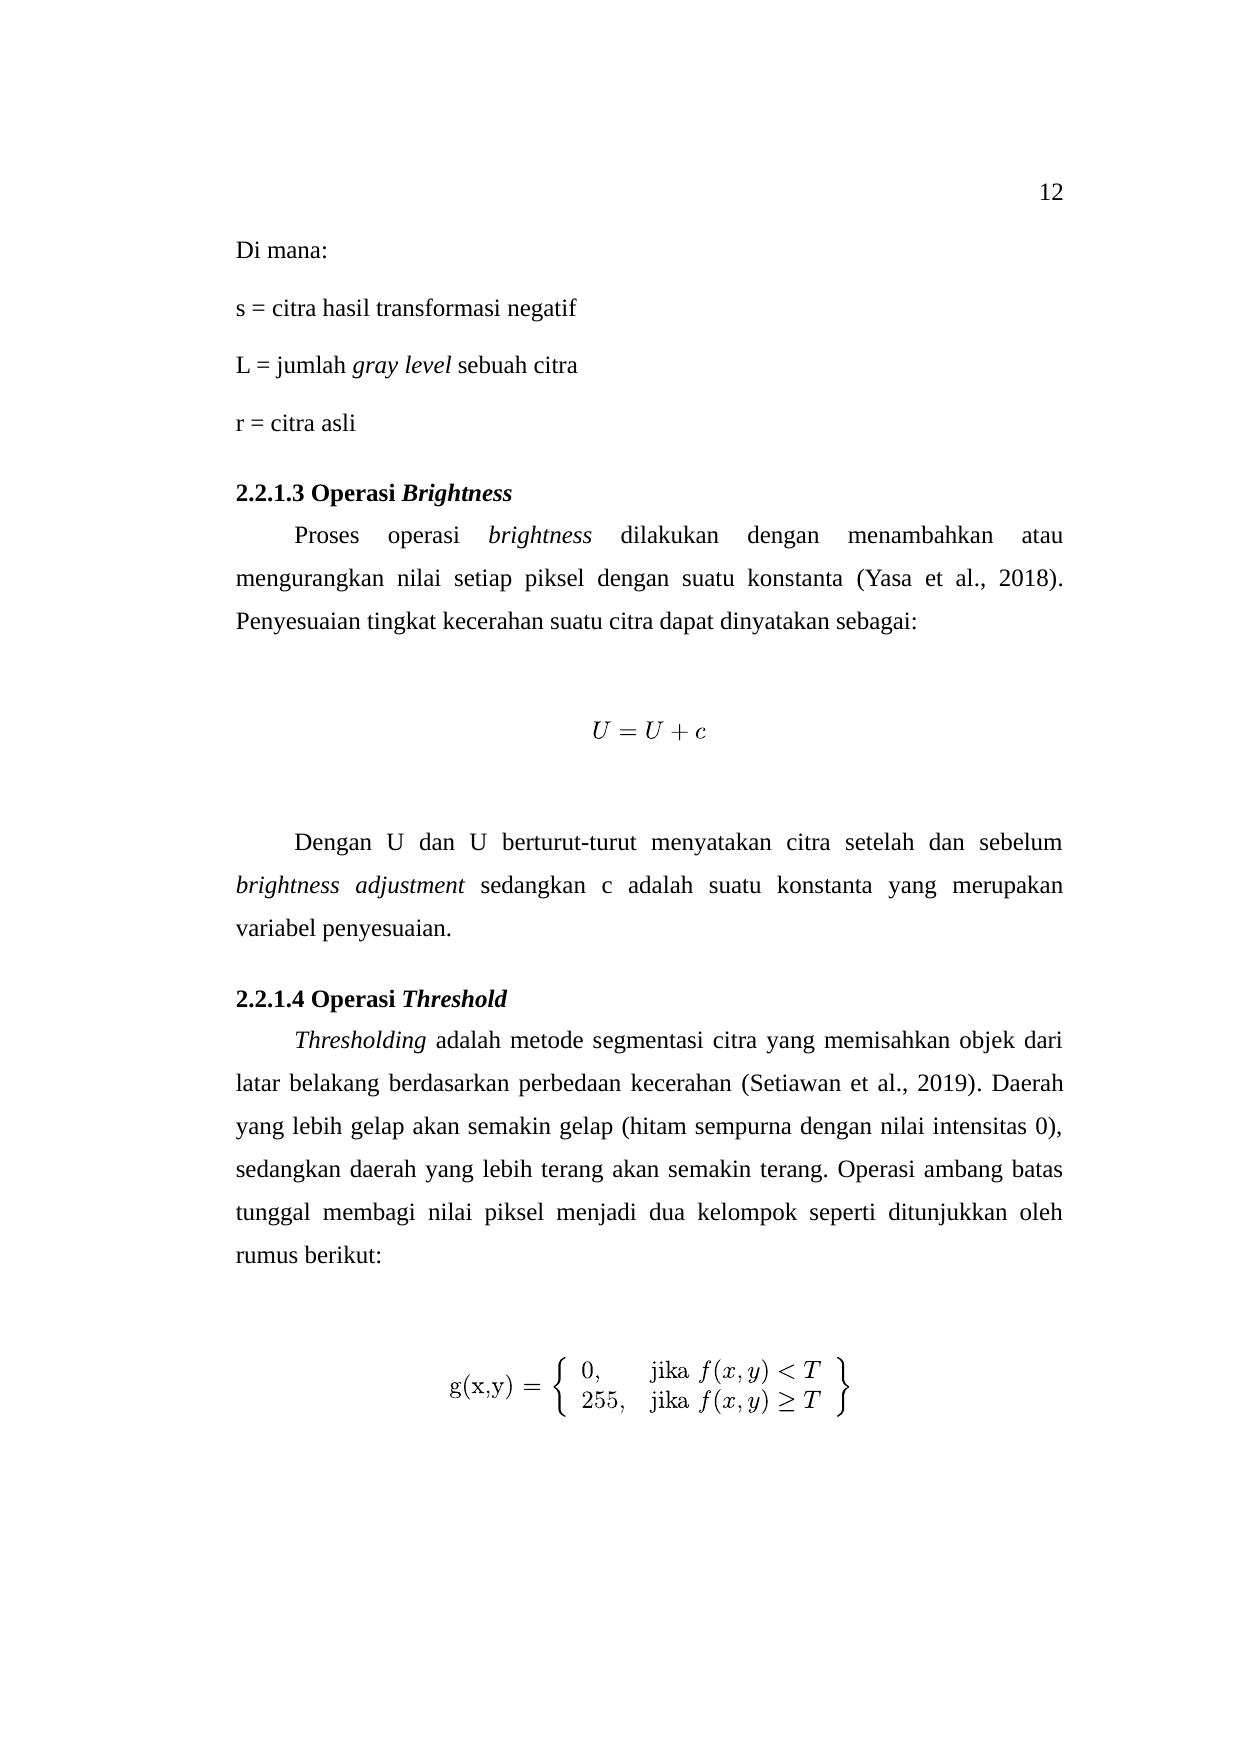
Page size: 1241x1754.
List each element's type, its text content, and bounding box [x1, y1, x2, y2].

subtitle Operasi Threshold [236, 984, 1063, 1012]
text Thresholding adalah metode segmentasi citra yang memisahkan objek dari latar belakang berdasarkan perbedaan kecerahan (Setiawan et al., 2019). Daerah yang lebih gelap akan semakin gelap (hitam sempurna dengan nilai intensitas 0), sedangkan daerah yang lebih terang akan semakin terang. Operasi ambang batas tunggal membagi nilai piksel menjadi dua kelompok seperti ditunjukkan oleh rumus berikut: [236, 1025, 1063, 1269]
text L = jumlah gray level sebuah citra [236, 351, 1063, 379]
text Dengan U dan U berturut-turut menyatakan citra setelah dan sebelum brightness adjustment sedangkan c adalah suatu konstanta yang merupakan variabel penyesuaian. [236, 827, 1063, 942]
subtitle Operasi Brightness [236, 478, 1063, 507]
text Di mana: [236, 235, 1063, 264]
text s = citra hasil transformasi negatif [236, 293, 1063, 322]
text Proses operasi brightness dilakukan dengan menambahkan atau mengurangkan nilai setiap piksel dengan suatu konstanta (Yasa et al., 2018). Penyesuaian tingkat kecerahan suatu citra dapat dinyatakan sebagai: [236, 520, 1063, 635]
text r = citra asli [236, 408, 1063, 437]
